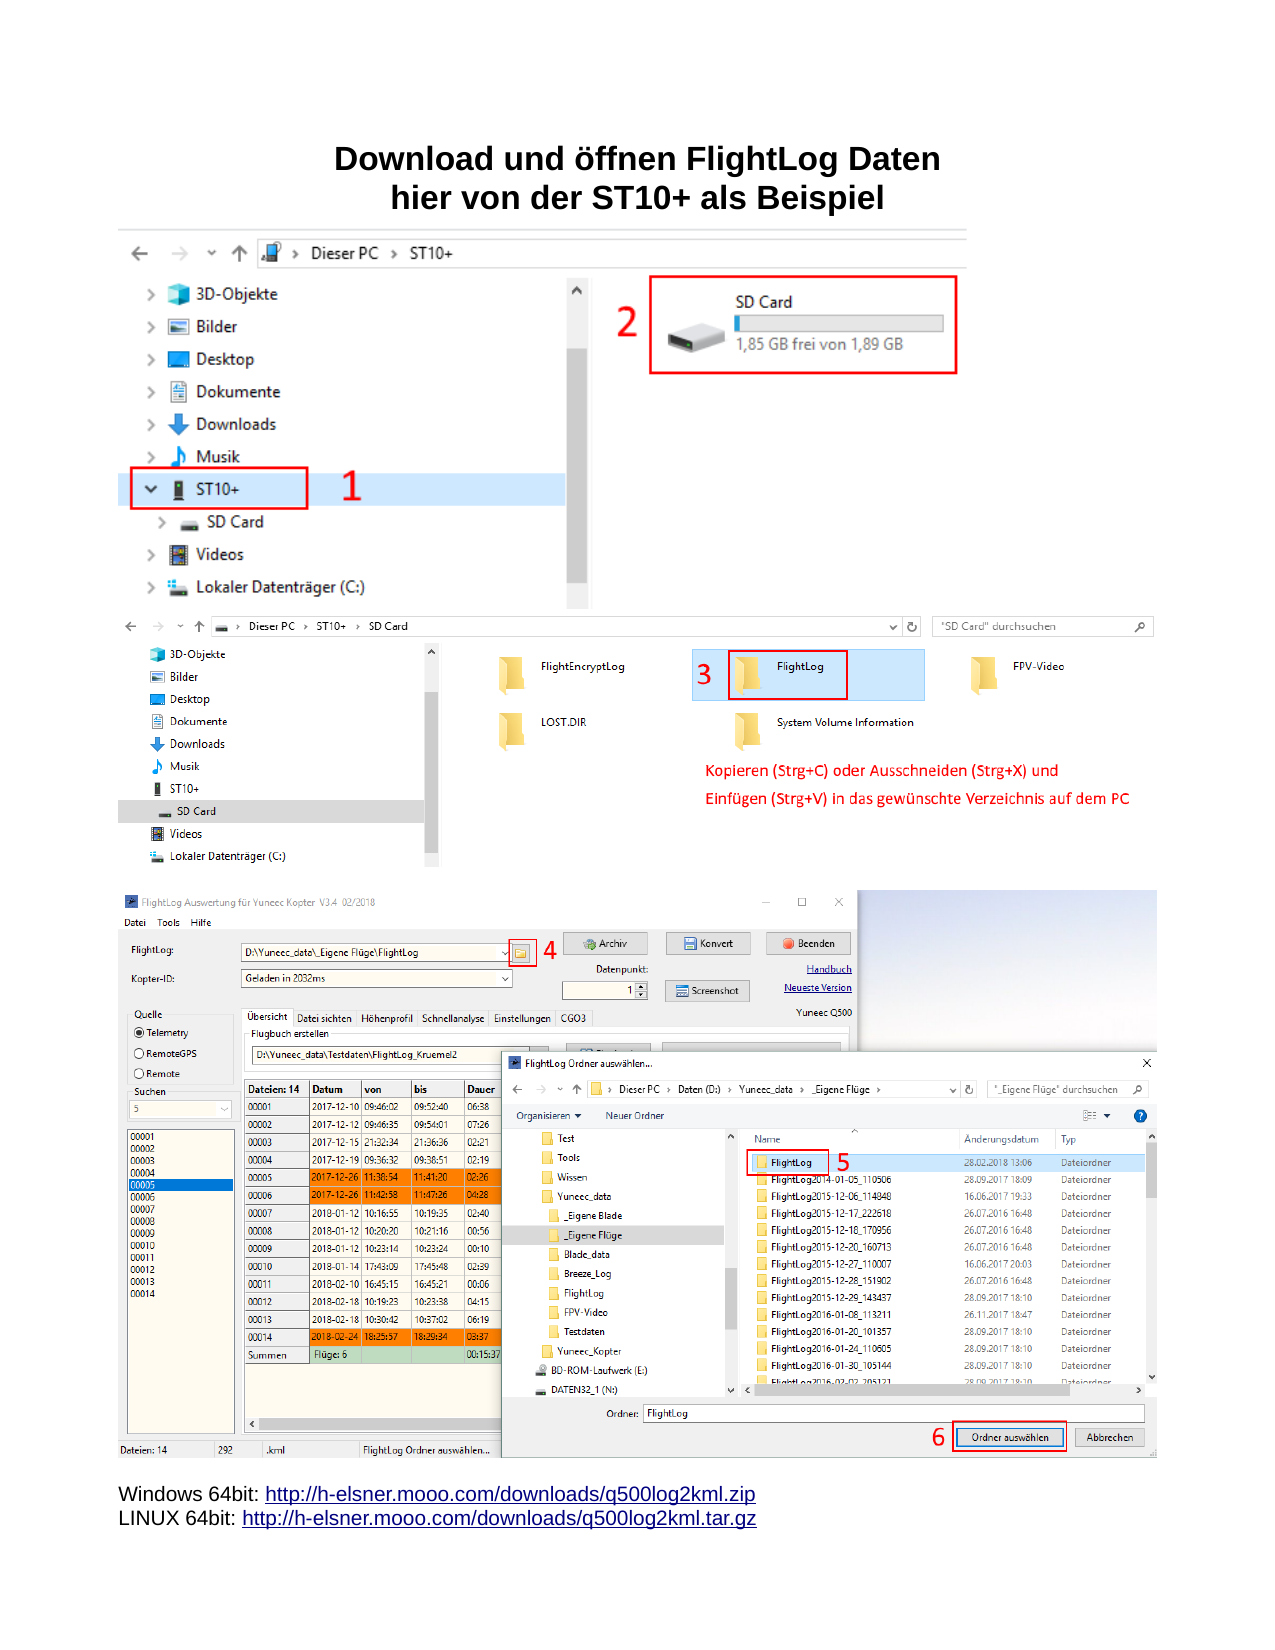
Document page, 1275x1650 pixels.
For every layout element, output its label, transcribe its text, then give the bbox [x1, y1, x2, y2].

picture [118, 612, 1157, 867]
text LINUX 64bit: http://h-elsner.mooo.com/downloads/q500log2kml.tar.gz [118, 1506, 1157, 1529]
picture [118, 228, 967, 609]
text Windows 64bit: http://h-elsner.mooo.com/downloads/q500log2kml.zip [118, 1482, 1157, 1506]
picture [118, 890, 1157, 1458]
subtitle Download und öffnen FlightLog Daten hier von der ST10+ als Beispiel [118, 139, 1157, 216]
